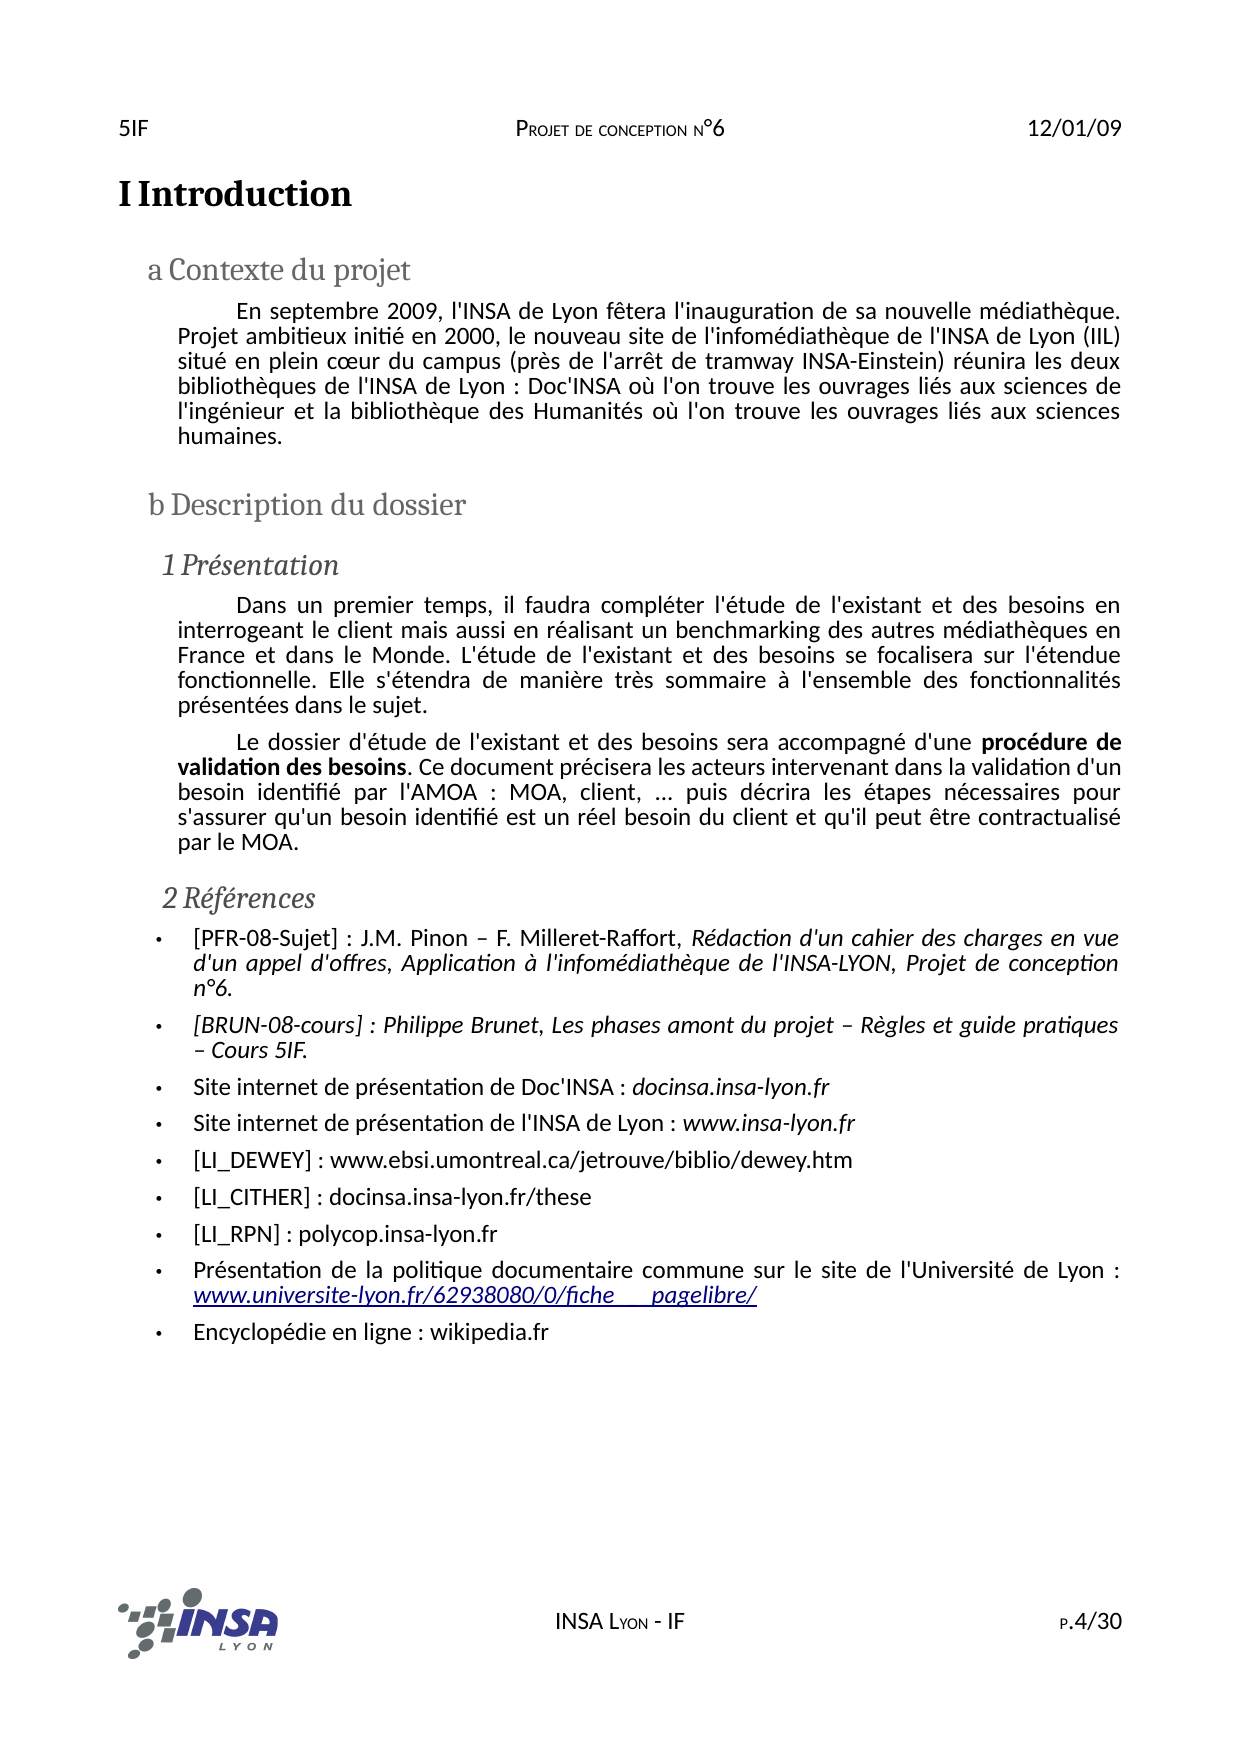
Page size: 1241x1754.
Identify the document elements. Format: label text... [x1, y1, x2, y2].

list [LI_CITHER] : docinsa.insa-lyon.fr/these [156, 1186, 1122, 1211]
subtitle Références [118, 880, 1122, 916]
subtitle Description du dossier [118, 486, 1122, 523]
list [BRUN-08-cours] : Philippe Brunet, Les phases amont du projet – Règles et guide pratiques – Cours 5IF. [156, 1014, 1122, 1064]
text Le dossier d'étude de l'existant et des besoins sera accompagné d'une procédure de validation des besoins. Ce document précisera les acteurs intervenant dans la validation d'un besoin identifié par l'AMOA : MOA, client, ... puis décrira les étapes nécessaires pour s'assurer qu'un besoin identifié est un réel besoin du client et qu'il peut être contractualisé par le MOA. [177, 731, 1122, 856]
subtitle Présentation [118, 547, 1122, 583]
list Encyclopédie en ligne : wikipedia.fr [156, 1322, 1122, 1347]
text Dans un premier temps, il faudra compléter l'étude de l'existant et des besoins en interrogeant le client mais aussi en réalisant un benchmarking des autres médiathèques en France et dans le Monde. L'étude de l'existant et des besoins se focalisera sur l'étendue fonctionnelle. Elle s'étendra de manière très sommaire à l'ensemble des fonctionnalités présentées dans le sujet. [177, 594, 1122, 719]
list Site internet de présentation de Doc'INSA : docinsa.insa-lyon.fr [156, 1076, 1122, 1101]
subtitle Contexte du projet [118, 251, 1122, 288]
text En septembre 2009, l'INSA de Lyon fêtera l'inauguration de sa nouvelle médiathèque. Projet ambitieux initié en 2000, le nouveau site de l'infomédiathèque de l'INSA de Lyon (IIL) situé en plein cœur du campus (près de l'arrêt de tramway INSA-Einstein) réunira les deux bibliothèques de l'INSA de Lyon : Doc'INSA où l'on trouve les ouvrages liés aux sciences de l'ingénieur et la bibliothèque des Humanités où l'on trouve les ouvrages liés aux sciences humaines. [177, 300, 1122, 450]
list Site internet de présentation de l'INSA de Lyon : www.insa-lyon.fr [156, 1113, 1122, 1138]
list [LI_RPN] : polycop.insa-lyon.fr [156, 1223, 1122, 1248]
list Présentation de la politique documentaire commune sur le site de l'Université de Lyon : www.universite-lyon.fr/62938080/0/fiche___pagelibre/ [156, 1260, 1122, 1310]
picture [118, 1588, 278, 1659]
list [PFR-08-Sujet] : J.M. Pinon – F. Milleret-Raffort, Rédaction d'un cahier des charges en vue d'un appel d'offres, Application à l'infomédiathèque de l'INSA-LYON, Projet de conception n°6. [156, 928, 1122, 1003]
list [LI_DEWEY] : www.ebsi.umontreal.ca/jetrouve/biblio/dewey.htm [156, 1150, 1122, 1175]
subtitle Introduction [118, 173, 1122, 216]
